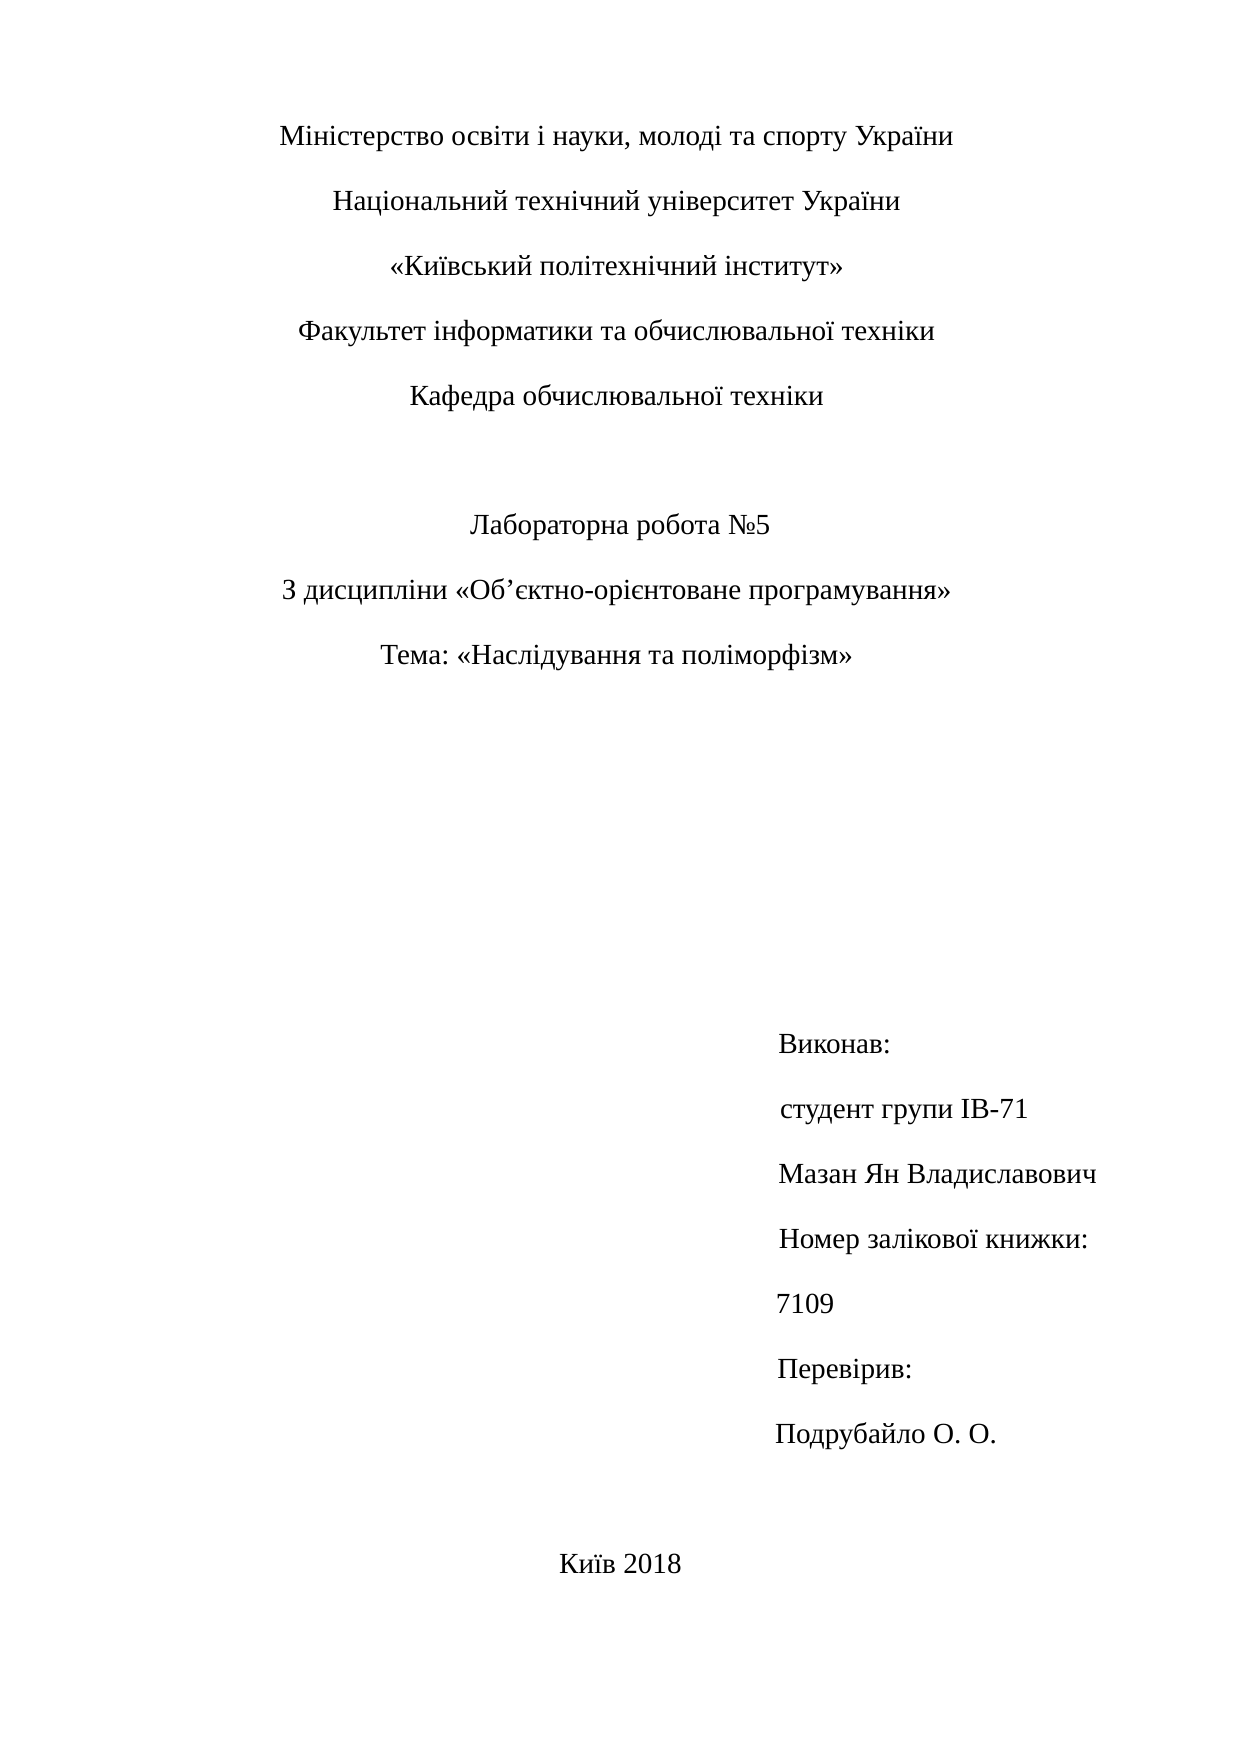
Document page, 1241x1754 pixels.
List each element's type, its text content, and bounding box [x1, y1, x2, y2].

text Київ 2018 [118, 1546, 1122, 1579]
text Факультет інформатики та обчислювальної техніки [118, 313, 1122, 346]
text Міністерство освіти і науки, молоді та спорту України [118, 118, 1122, 152]
text Лабораторна робота №5 [118, 507, 1122, 541]
text 7109 [118, 1286, 1122, 1320]
text Кафедра обчислювальної техніки [118, 378, 1122, 411]
text «Київський політехнічний інститут» [118, 248, 1122, 281]
text Номер залікової книжки: [118, 1221, 1122, 1255]
text Мазан Ян Владиславович [118, 1156, 1122, 1190]
text З дисципліни «Oб’єктно-орієнтоване програмування» [118, 572, 1122, 606]
text Подрубайло О. О. [118, 1416, 1122, 1449]
text Національний технічний університет України [118, 183, 1122, 217]
text Тема: «Наслідування та поліморфізм» [118, 637, 1122, 671]
text Виконав: [118, 1027, 1122, 1060]
text студент групи ІВ-71 [118, 1092, 1122, 1125]
text Перевірив: [118, 1351, 1122, 1385]
